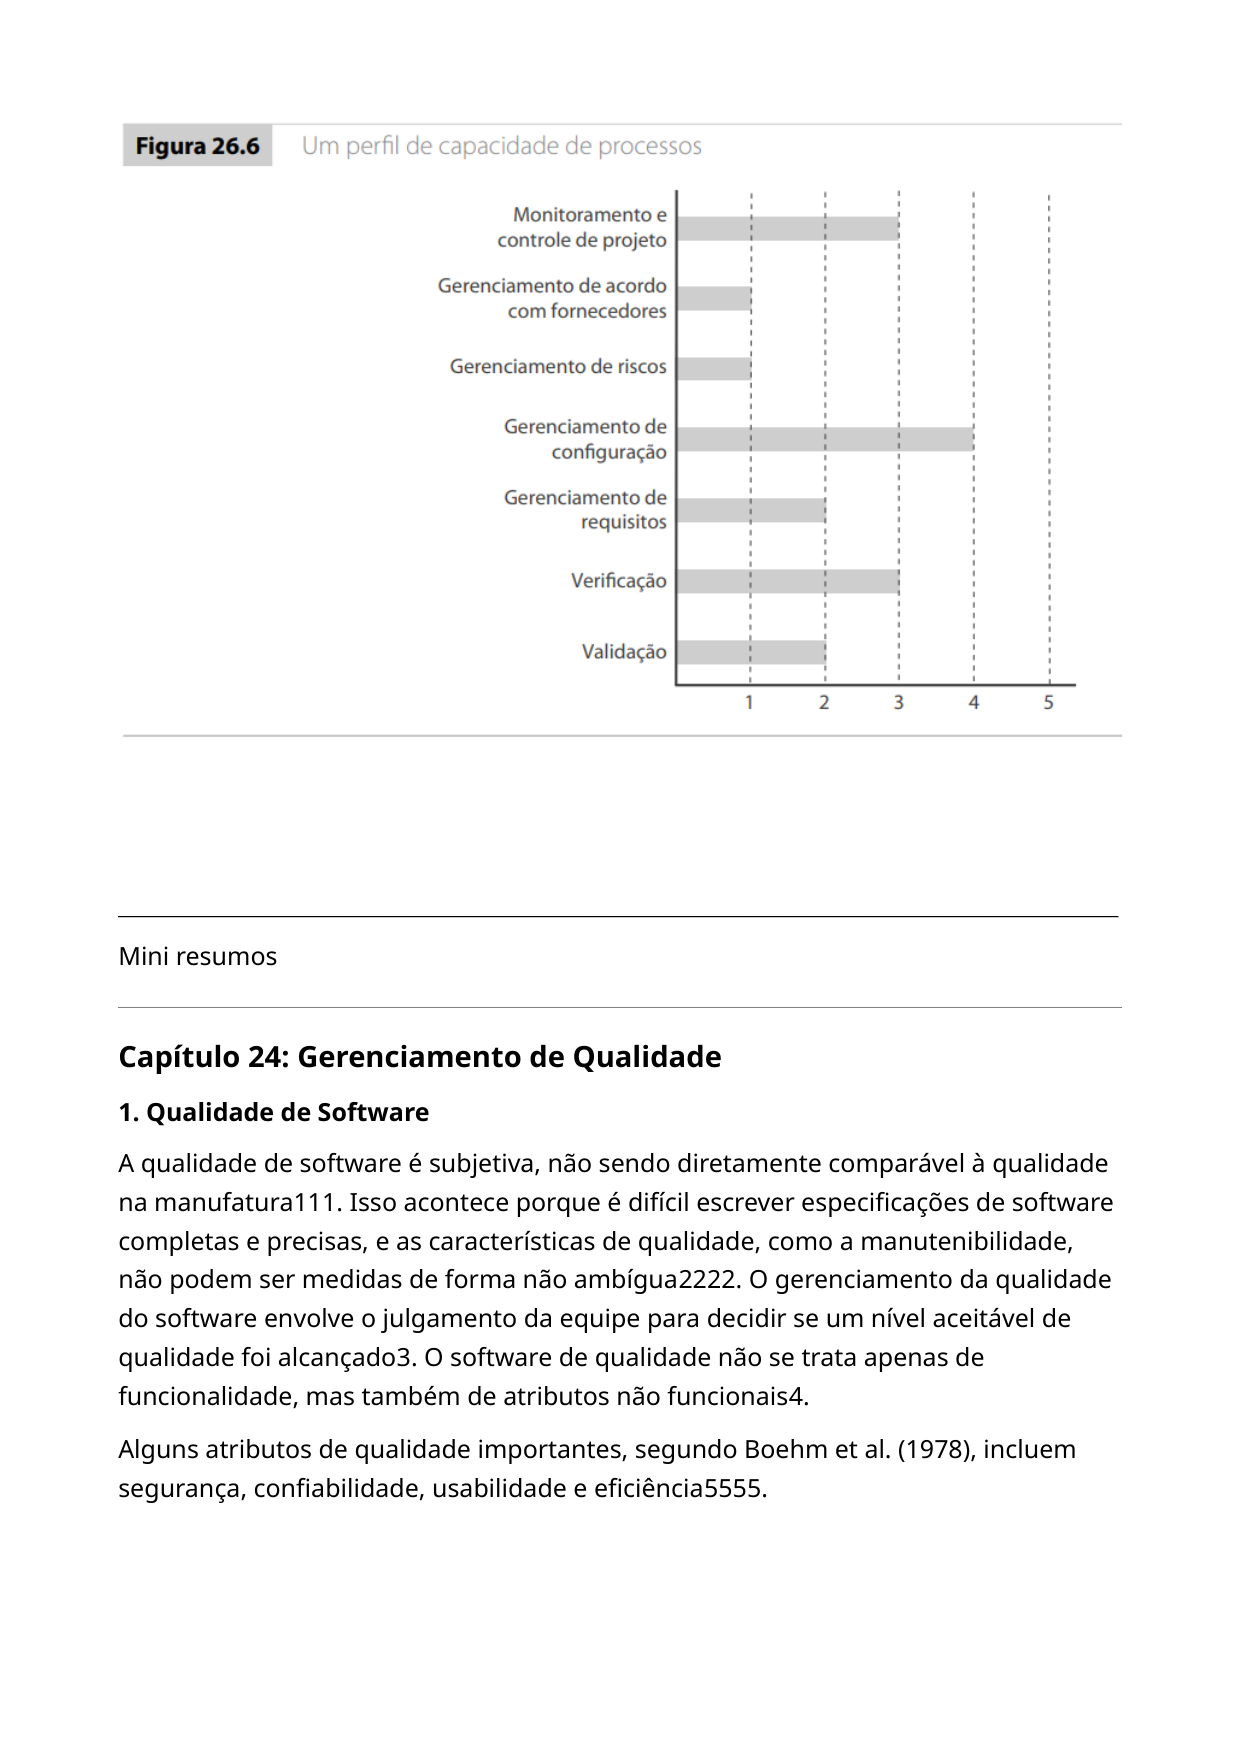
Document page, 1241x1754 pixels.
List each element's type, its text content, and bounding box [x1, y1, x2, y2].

picture [118, 118, 1123, 744]
text Mini resumos [118, 939, 1122, 973]
text Alguns atributos de qualidade importantes, segundo Boehm et al. (1978), incluem segurança, confiabilidade, usabilidade e eficiência5555. [118, 1432, 1122, 1504]
text A qualidade de software é subjetiva, não sendo diretamente comparável à qualidade na manufatura111. Isso acontece porque é difícil escrever especificações de software completas e precisas, e as características de qualidade, como a manutenibilidade, não podem ser medidas de forma não ambígua2222. O gerenciamento da qualidade do software envolve o julgamento da equipe para decidir se um nível aceitável de qualidade foi alcançado3. O software de qualidade não se trata apenas de funcionalidade, mas também de atributos não funcionais4. [118, 1146, 1122, 1412]
subtitle Capítulo 24: Gerenciamento de Qualidade [118, 1037, 1122, 1076]
text ________________________________________________________________________________ [118, 891, 1122, 920]
subtitle 1. Qualidade de Software [118, 1094, 1122, 1128]
